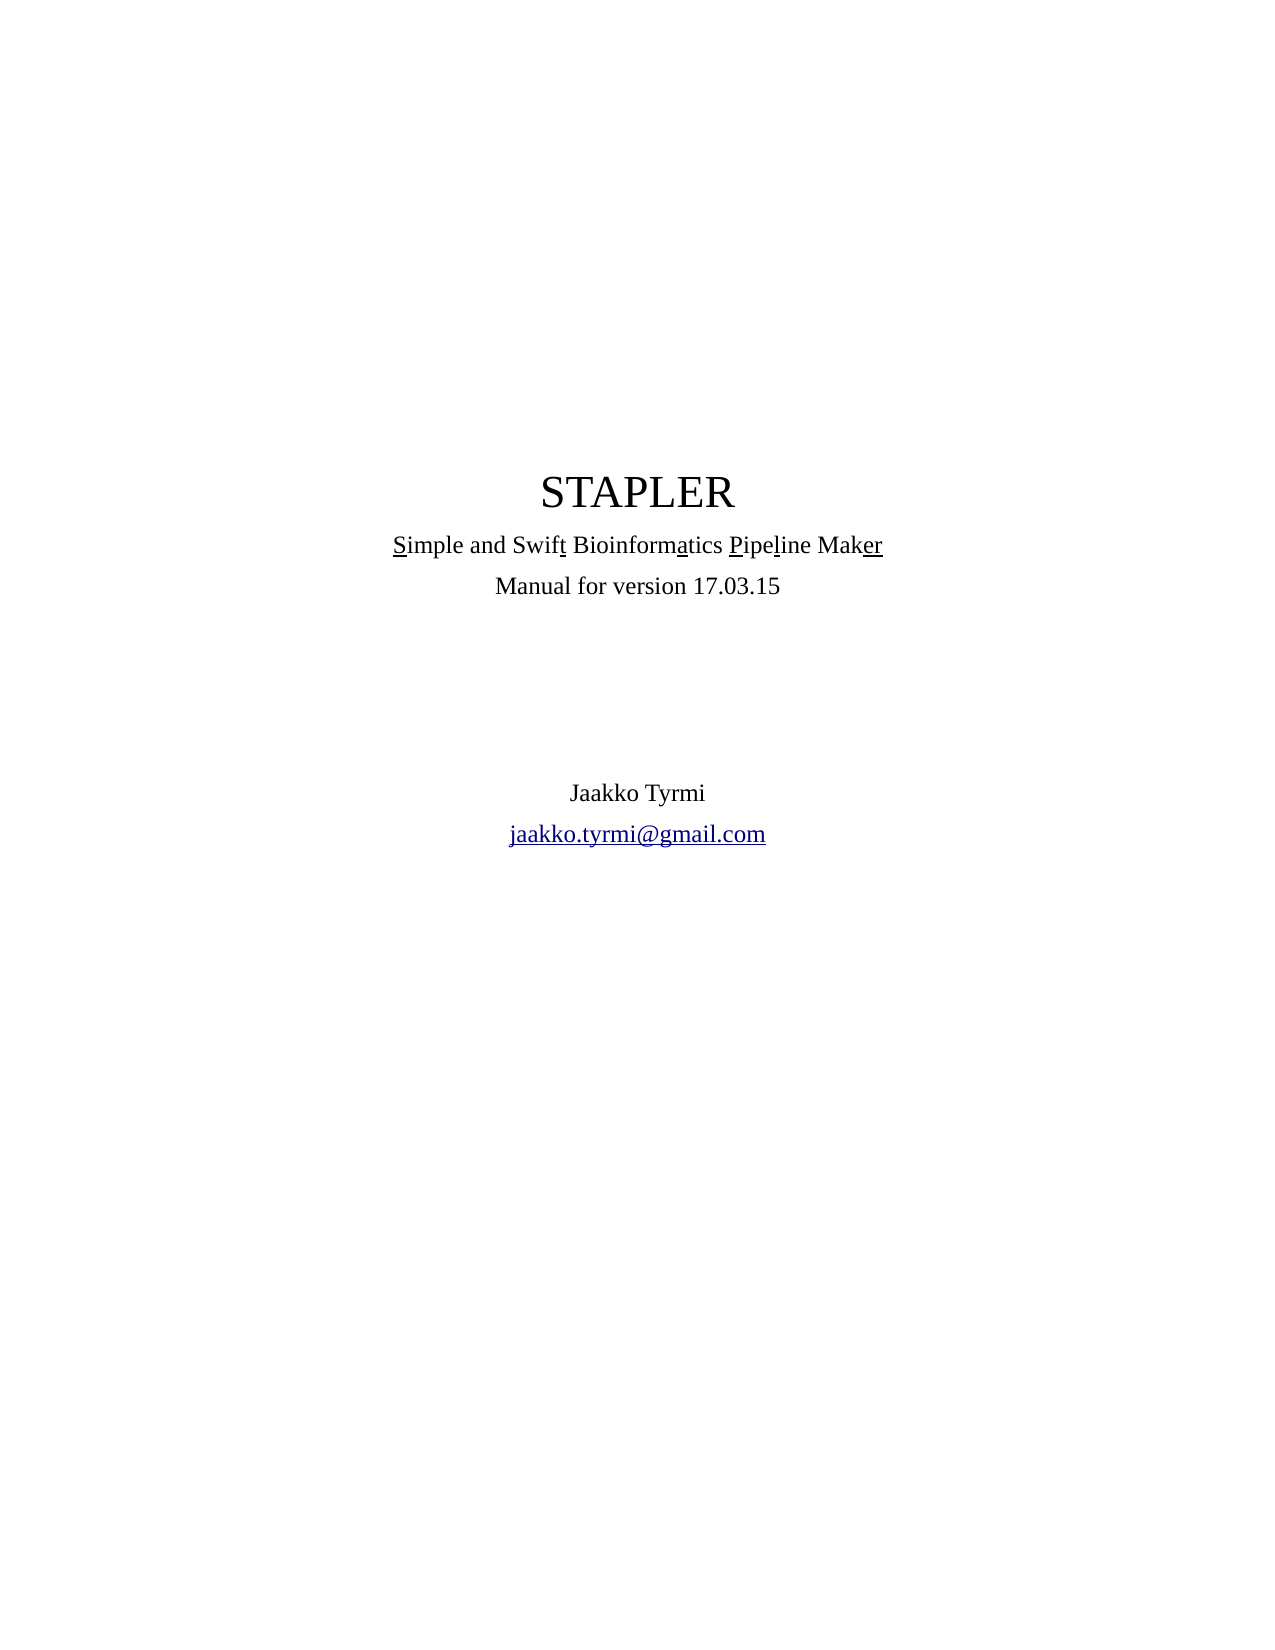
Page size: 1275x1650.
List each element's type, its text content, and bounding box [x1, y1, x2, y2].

text Manual for version 17.03.15 [118, 571, 1157, 600]
text Jaakko Tyrmi [118, 778, 1157, 806]
text Simple and Swift Bioinformatics Pipeline Maker [118, 530, 1157, 559]
text STAPLER [118, 465, 1157, 518]
text jaakko.tyrmi@gmail.com [118, 819, 1157, 848]
